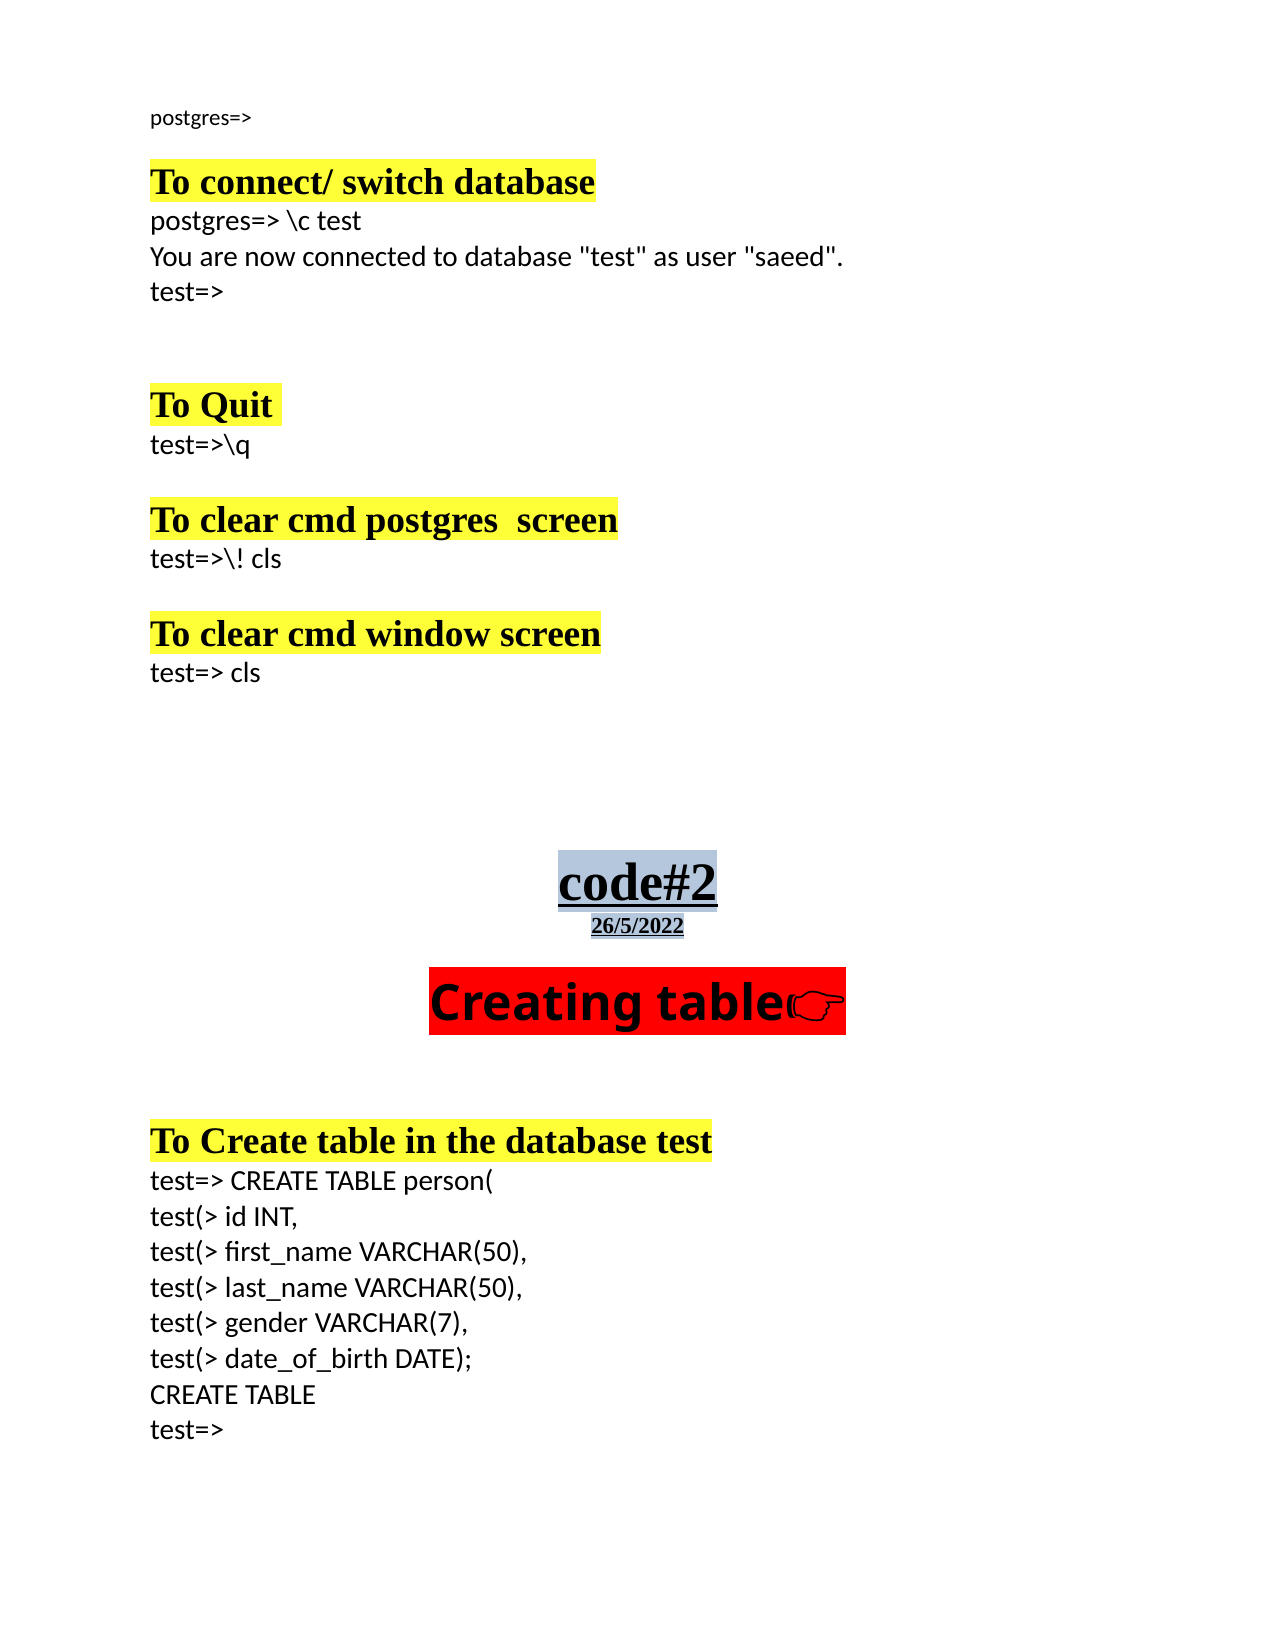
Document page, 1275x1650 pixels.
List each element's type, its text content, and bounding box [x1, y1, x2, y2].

text test(> first_name VARCHAR(50), [150, 1233, 1125, 1269]
text 26/5/2022 [150, 912, 1125, 939]
text test(> gender VARCHAR(7), [150, 1304, 1125, 1340]
text Creating table👉 [150, 967, 1125, 1035]
text CREATE TABLE [150, 1376, 1125, 1411]
text postgres=> [150, 103, 1125, 131]
text postgres=> \c test [150, 202, 1125, 238]
text To clear cmd postgres screen [150, 497, 1125, 540]
text test=> CREATE TABLE person( [150, 1162, 1125, 1198]
text code#2 [150, 850, 1125, 912]
text test=>\! cls [150, 540, 1125, 576]
text test(> last_name VARCHAR(50), [150, 1269, 1125, 1304]
text You are now connected to database "test" as user "saeed". [150, 238, 1125, 273]
text test=> cls [150, 654, 1125, 690]
text test=> [150, 1411, 1125, 1447]
text To Create table in the database test [150, 1119, 1125, 1162]
text test(> id INT, [150, 1198, 1125, 1233]
text To clear cmd window screen [150, 611, 1125, 654]
text test=>\q [150, 426, 1125, 461]
text To connect/ switch database [150, 159, 1125, 202]
text test=> [150, 273, 1125, 309]
text test(> date_of_birth DATE); [150, 1340, 1125, 1376]
text To Quit [150, 383, 1125, 426]
